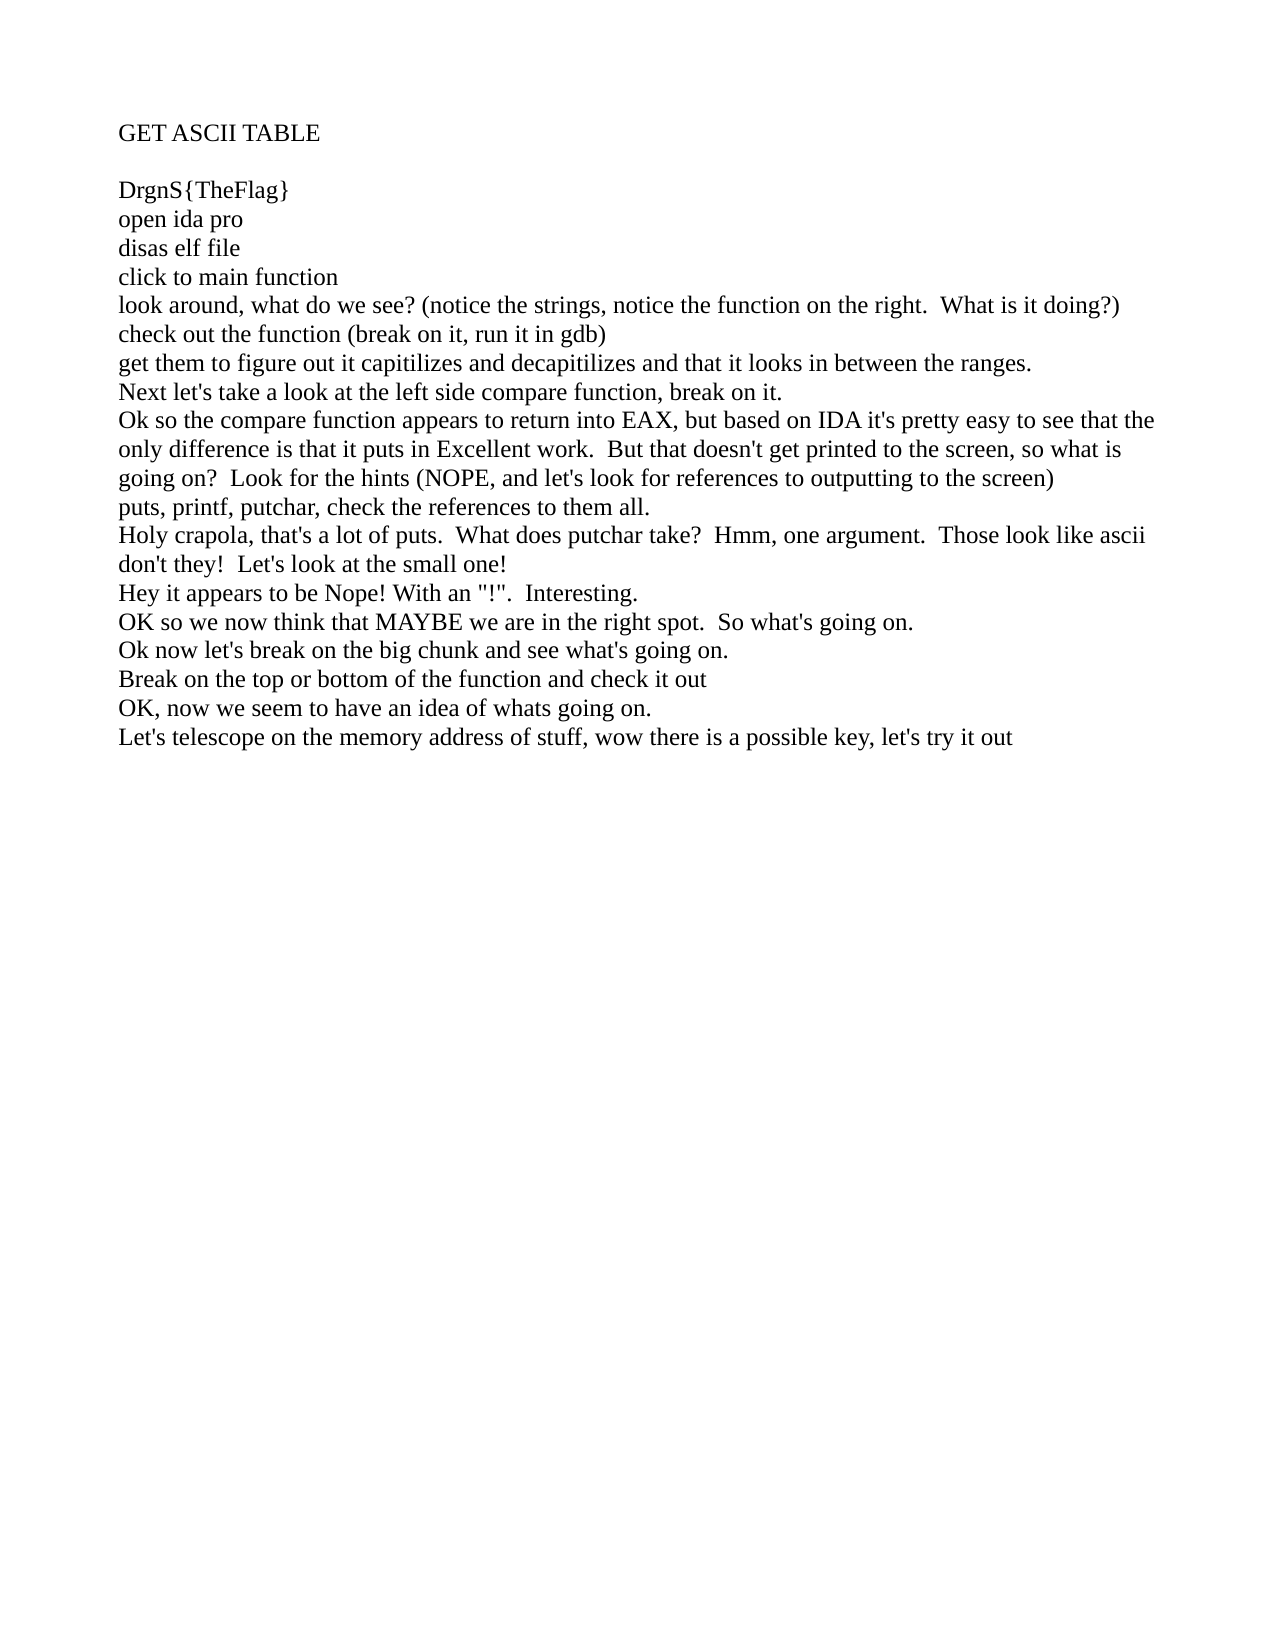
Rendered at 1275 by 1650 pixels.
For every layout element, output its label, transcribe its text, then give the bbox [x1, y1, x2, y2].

text Next let's take a look at the left side compare function, break on it. [118, 377, 1157, 406]
text puts, printf, putchar, check the references to them all. [118, 492, 1157, 521]
text click to main function [118, 262, 1157, 291]
text Holy crapola, that's a lot of puts. What does putchar take? Hmm, one argument. Those look like ascii don't they! Let's look at the small one! [118, 521, 1157, 578]
text OK so we now think that MAYBE we are in the right spot. So what's going on. [118, 607, 1157, 636]
text Ok so the compare function appears to return into EAX, but based on IDA it's pretty easy to see that the only difference is that it puts in Excellent work. But that doesn't get printed to the screen, so what is going on? Look for the hints (NOPE, and let's look for references to outputting to the screen) [118, 406, 1157, 492]
text GET ASCII TABLE [118, 118, 1157, 147]
text open ida pro [118, 204, 1157, 233]
text OK, now we seem to have an idea of whats going on. [118, 693, 1157, 722]
text Let's telescope on the memory address of stuff, wow there is a possible key, let's try it out [118, 722, 1157, 751]
text DrgnS{TheFlag} [118, 176, 1157, 204]
text disas elf file [118, 233, 1157, 262]
text Break on the top or bottom of the function and check it out [118, 664, 1157, 693]
text get them to figure out it capitilizes and decapitilizes and that it looks in between the ranges. [118, 348, 1157, 377]
text check out the function (break on it, run it in gdb) [118, 319, 1157, 348]
text Hey it appears to be Nope! With an "!". Interesting. [118, 578, 1157, 607]
text Ok now let's break on the big chunk and see what's going on. [118, 636, 1157, 664]
text look around, what do we see? (notice the strings, notice the function on the right. What is it doing?) [118, 291, 1157, 319]
